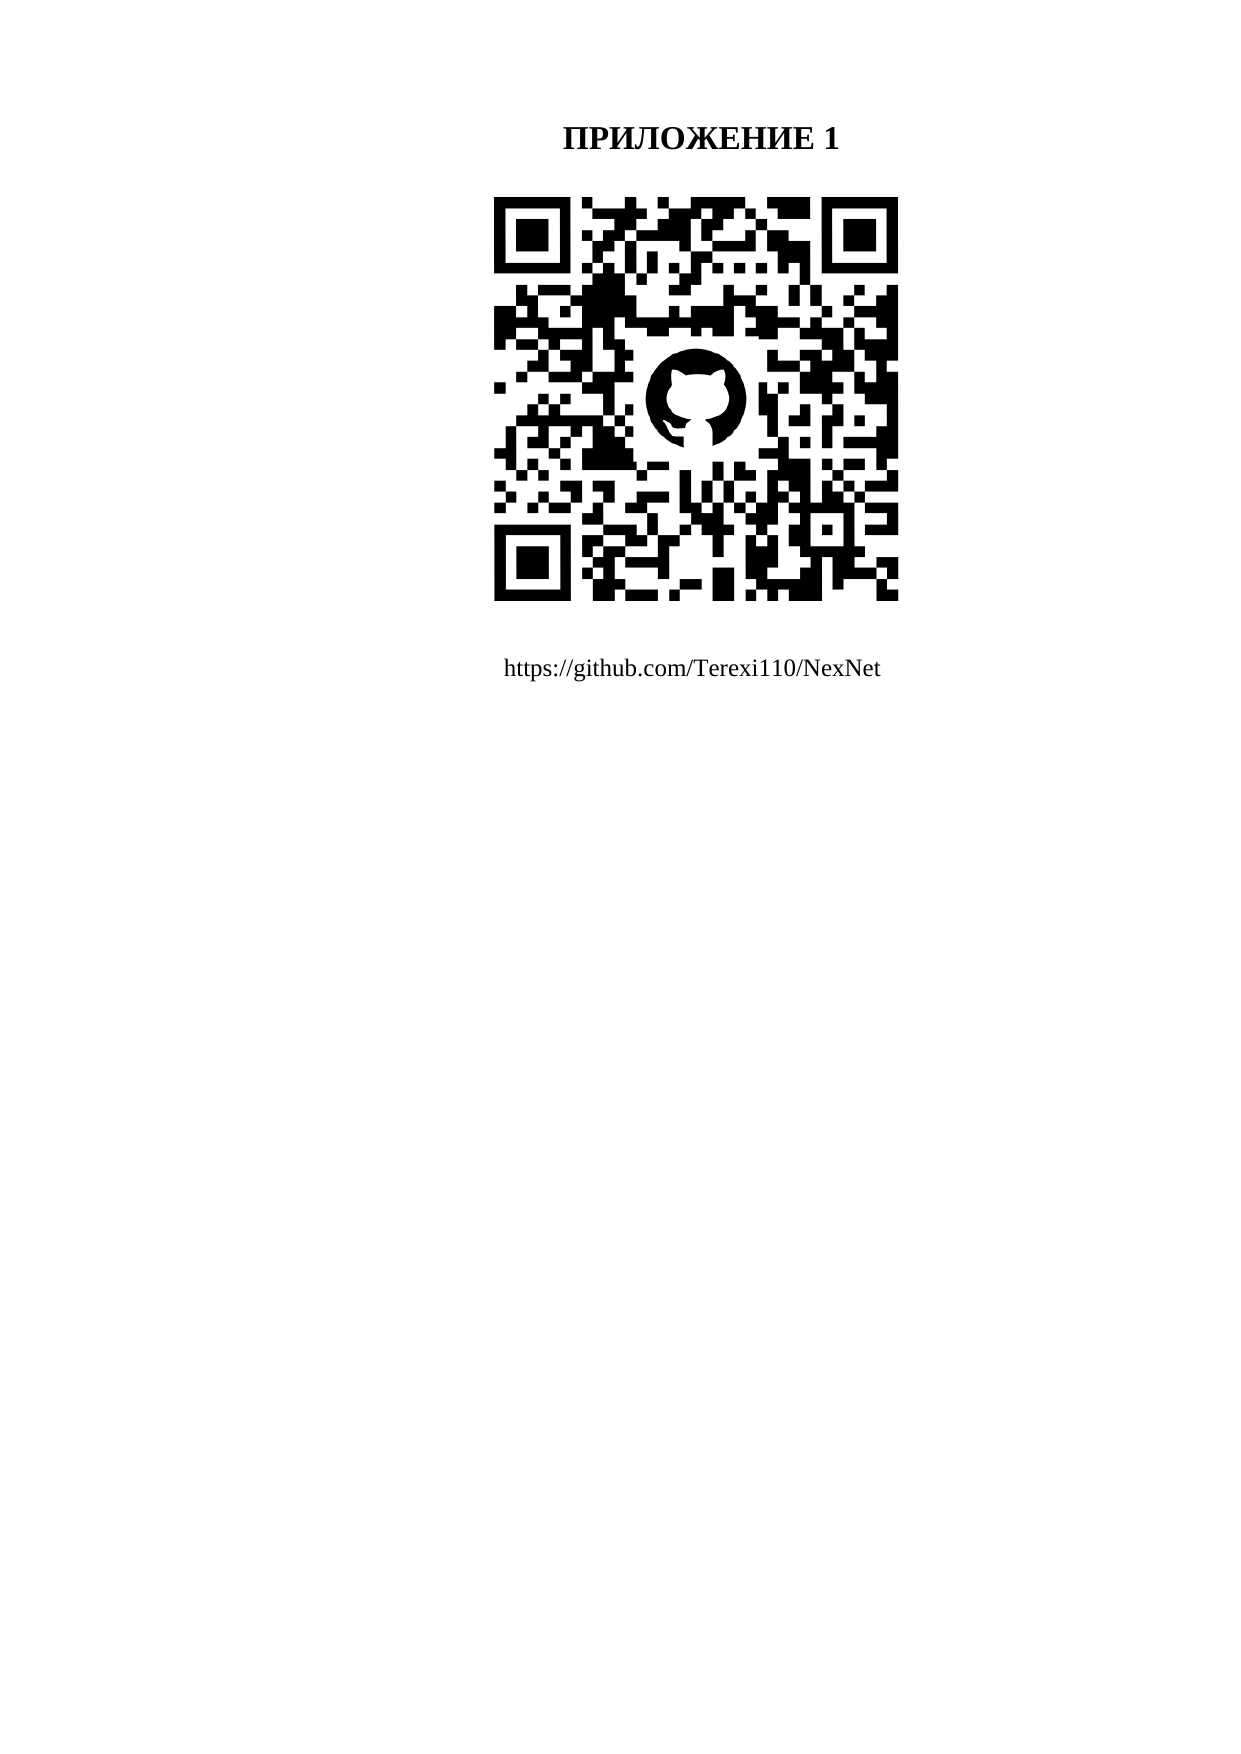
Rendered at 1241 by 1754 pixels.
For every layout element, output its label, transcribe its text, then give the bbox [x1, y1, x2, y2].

text https://github.com/Terexi110/NexNet [472, 653, 1152, 682]
picture [472, 175, 919, 622]
text ПРИЛОЖЕНИЕ 1 [177, 118, 1152, 156]
